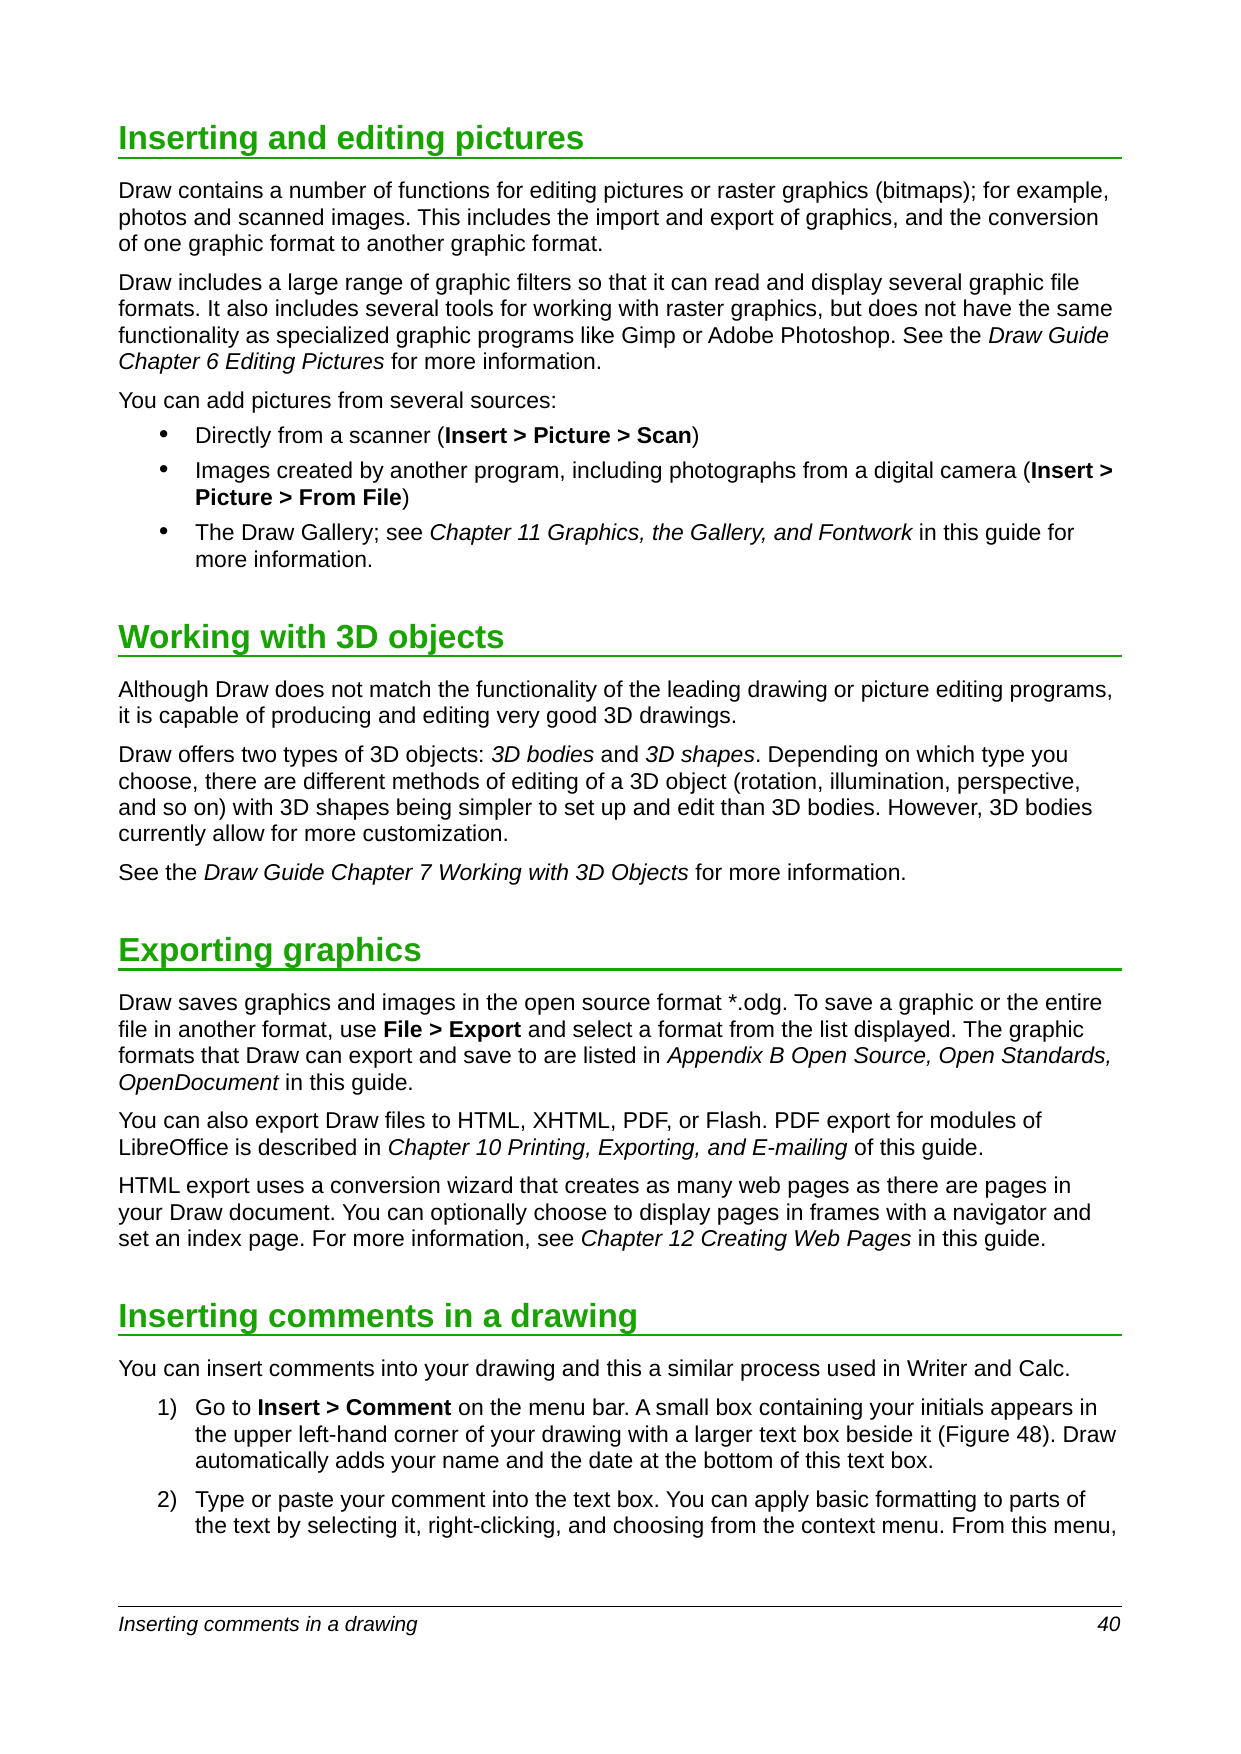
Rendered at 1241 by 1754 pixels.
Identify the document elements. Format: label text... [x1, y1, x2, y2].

text Draw contains a number of functions for editing pictures or raster graphics (bitmaps); for example, photos and scanned images. This includes the import and export of graphics, and the conversion of one graphic format to another graphic format. [118, 177, 1122, 257]
text See the Draw Guide Chapter 7 Working with 3D Objects for more information. [118, 859, 1122, 886]
subtitle Working with 3D objects [118, 617, 1122, 655]
list Type or paste your comment into the text box. You can apply basic formatting to parts of the text by selecting it, right-clicking, and choosing from the context menu. From this menu, [177, 1486, 1122, 1538]
text HTML export uses a conversion wizard that creates as many web pages as there are pages in your Draw document. You can optionally choose to display pages in frames with a navigator and set an index page. For more information, see Chapter 12 Creating Web Pages in this guide. [118, 1172, 1122, 1252]
subtitle Inserting comments in a drawing [118, 1296, 1122, 1334]
list Go to Insert > Comment on the menu bar. A small box containing your initials appears in the upper left-hand corner of your drawing with a larger text box beside it (Figure 48). Draw automatically adds your name and the date at the bottom of this text box. [177, 1394, 1122, 1473]
subtitle Inserting and editing pictures [118, 118, 1122, 157]
list The Draw Gallery; see Chapter 11 Graphics, the Gallery, and Fontwork in this guide for more information. [156, 517, 1122, 572]
list Directly from a scanner (Insert > Picture > Scan) [156, 420, 1122, 449]
text Draw includes a large range of graphic filters so that it can read and display several graphic file formats. It also includes several tools for working with raster graphics, but does not have the same functionality as specialized graphic programs like Gimp or Adobe Photoshop. See the Draw Guide Chapter 6 Editing Pictures for more information. [118, 269, 1122, 374]
list You can add pictures from several sources: [118, 387, 1122, 413]
text Although Draw does not match the functionality of the leading drawing or picture editing programs, it is capable of producing and editing very good 3D drawings. [118, 676, 1122, 729]
subtitle Exporting graphics [118, 930, 1122, 968]
text You can also export Draw files to HTML, XHTML, PDF, or Flash. PDF export for modules of LibreOffice is described in Chapter 10 Printing, Exporting, and E-mailing of this guide. [118, 1107, 1122, 1160]
list Images created by another program, including photographs from a digital camera (Insert > Picture > From File) [156, 455, 1122, 511]
text Draw saves graphics and images in the open source format *.odg. To save a graphic or the entire file in another format, use File > Export and select a format from the list displayed. The graphic formats that Draw can export and save to are listed in Appendix B Open Source, Open Standards, OpenDocument in this guide. [118, 989, 1122, 1095]
text Draw offers two types of 3D objects: 3D bodies and 3D shapes. Depending on which type you choose, there are different methods of editing of a 3D object (rotation, illumination, perspective, and so on) with 3D shapes being simpler to set up and edit than 3D bodies. However, 3D bodies currently allow for more customization. [118, 741, 1122, 847]
text You can insert comments into your drawing and this a similar process used in Writer and Calc. [118, 1355, 1122, 1382]
